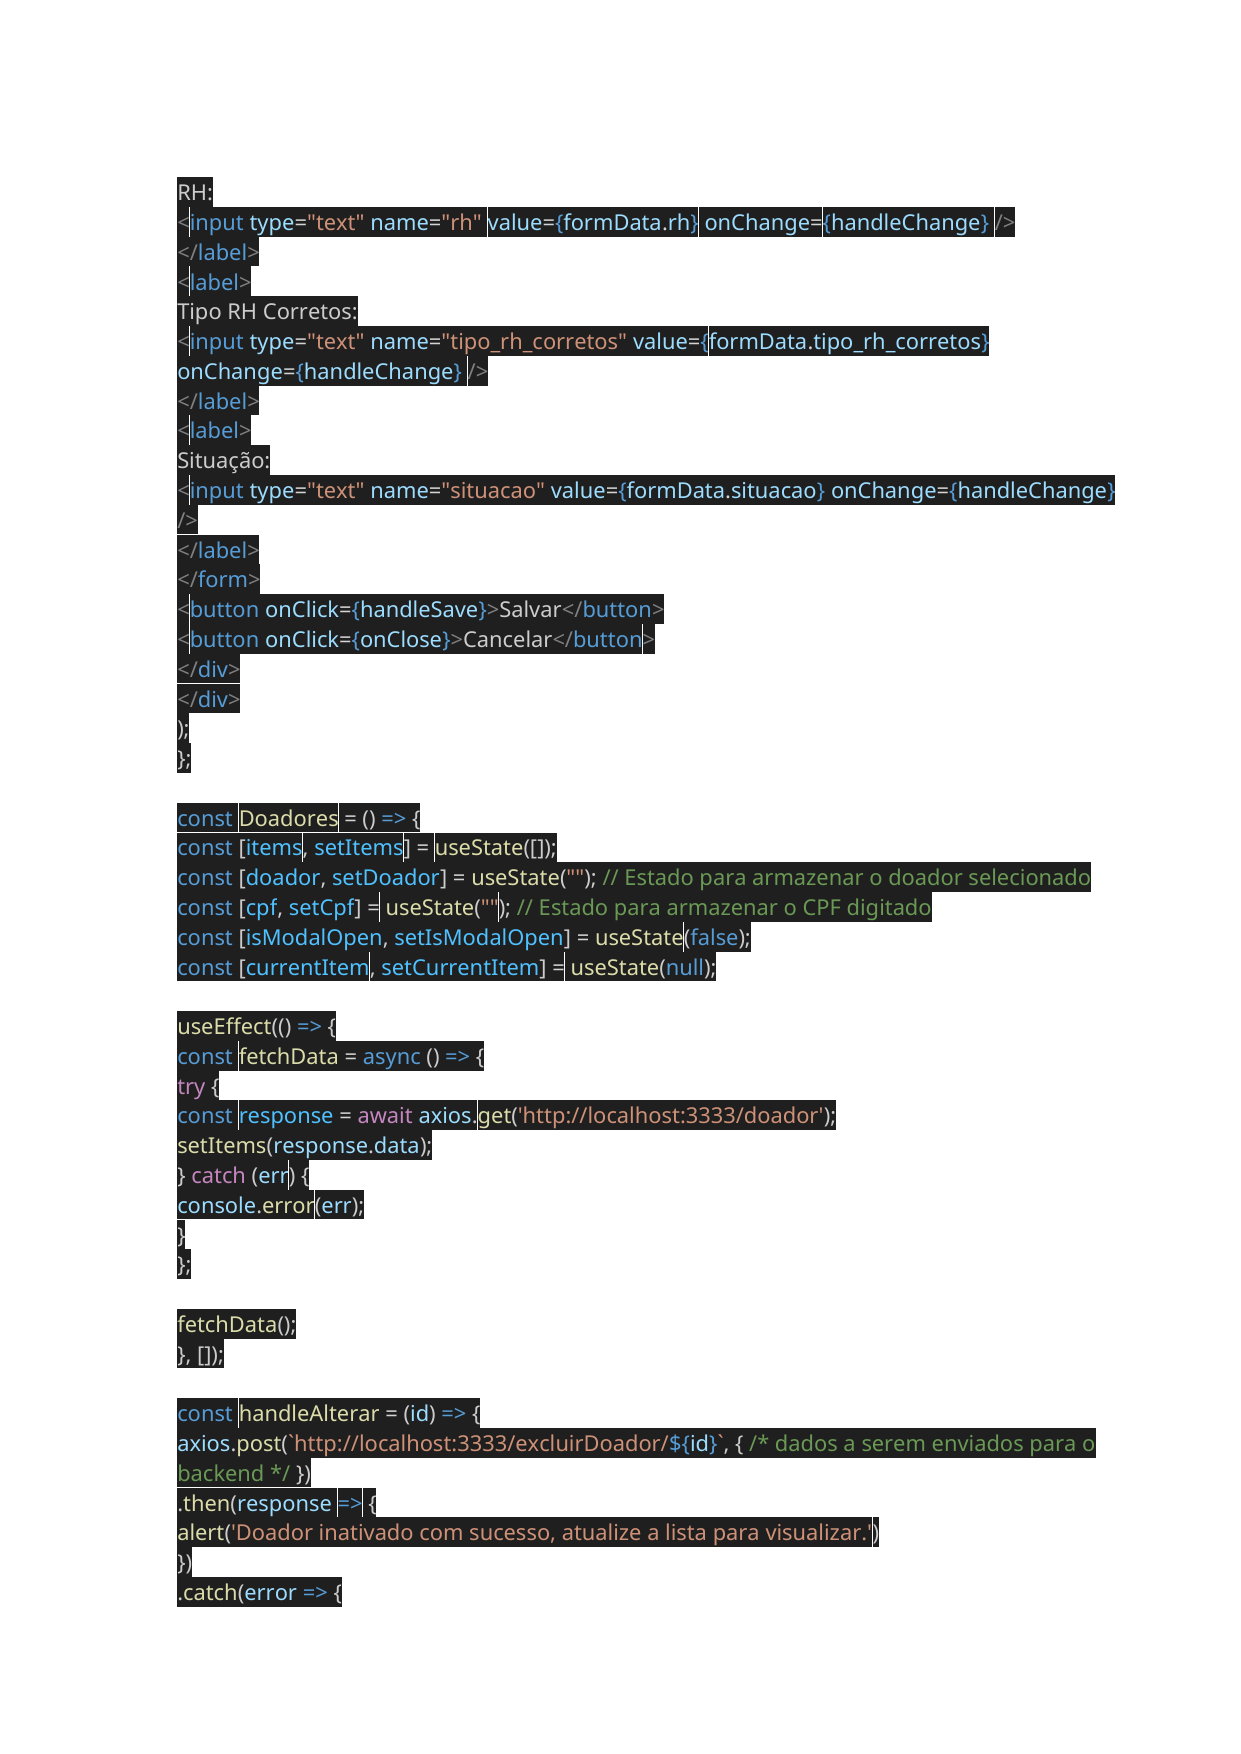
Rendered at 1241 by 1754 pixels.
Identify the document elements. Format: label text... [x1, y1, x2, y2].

text const [cpf, setCpf] = useState(""); // Estado para armazenar o CPF digitado [177, 892, 1122, 922]
text Situação: [177, 445, 1122, 475]
text Tipo RH Corretos: [177, 296, 1122, 326]
text <input type="text" name="situacao" value={formData.situacao} onChange={handleChange} /> [177, 475, 1122, 534]
text } catch (err) { [177, 1160, 1122, 1190]
text } [177, 1219, 1122, 1249]
text </label> [177, 237, 1122, 266]
text </form> [177, 564, 1122, 594]
text </div> [177, 683, 1122, 713]
text const handleAlterar = (id) => { [177, 1398, 1122, 1428]
text const fetchData = async () => { [177, 1041, 1122, 1071]
text alert('Doador inativado com sucesso, atualize a lista para visualizar.') [177, 1517, 1122, 1547]
text .catch(error => { [177, 1577, 1122, 1607]
text <button onClick={handleSave}>Salvar</button> [177, 594, 1122, 624]
text <label> [177, 415, 1122, 445]
text useEffect(() => { [177, 1011, 1122, 1041]
text axios.post(`http://localhost:3333/excluirDoador/${id}`, { /* dados a serem enviados para o backend */ }) [177, 1428, 1122, 1487]
text const [currentItem, setCurrentItem] = useState(null); [177, 952, 1122, 981]
text setItems(response.data); [177, 1130, 1122, 1160]
text }) [177, 1547, 1122, 1577]
text console.error(err); [177, 1190, 1122, 1219]
text <input type="text" name="rh" value={formData.rh} onChange={handleChange} /> [177, 207, 1122, 237]
text <label> [177, 266, 1122, 296]
text </label> [177, 534, 1122, 564]
text const [isModalOpen, setIsModalOpen] = useState(false); [177, 922, 1122, 952]
text try { [177, 1071, 1122, 1100]
text RH: [177, 177, 1122, 207]
text </div> [177, 654, 1122, 683]
text }; [177, 743, 1122, 773]
text <input type="text" name="tipo_rh_corretos" value={formData.tipo_rh_corretos} onChange={handleChange} /> [177, 326, 1122, 386]
text const [items, setItems] = useState([]); [177, 832, 1122, 862]
text }, []); [177, 1339, 1122, 1368]
text const Doadores = () => { [177, 803, 1122, 832]
text const response = await axios.get('http://localhost:3333/doador'); [177, 1100, 1122, 1130]
text const [doador, setDoador] = useState(""); // Estado para armazenar o doador selecionado [177, 862, 1122, 892]
text }; [177, 1249, 1122, 1279]
text </label> [177, 386, 1122, 415]
text fetchData(); [177, 1309, 1122, 1339]
text ); [177, 713, 1122, 743]
text .then(response => { [177, 1487, 1122, 1517]
text <button onClick={onClose}>Cancelar</button> [177, 624, 1122, 654]
